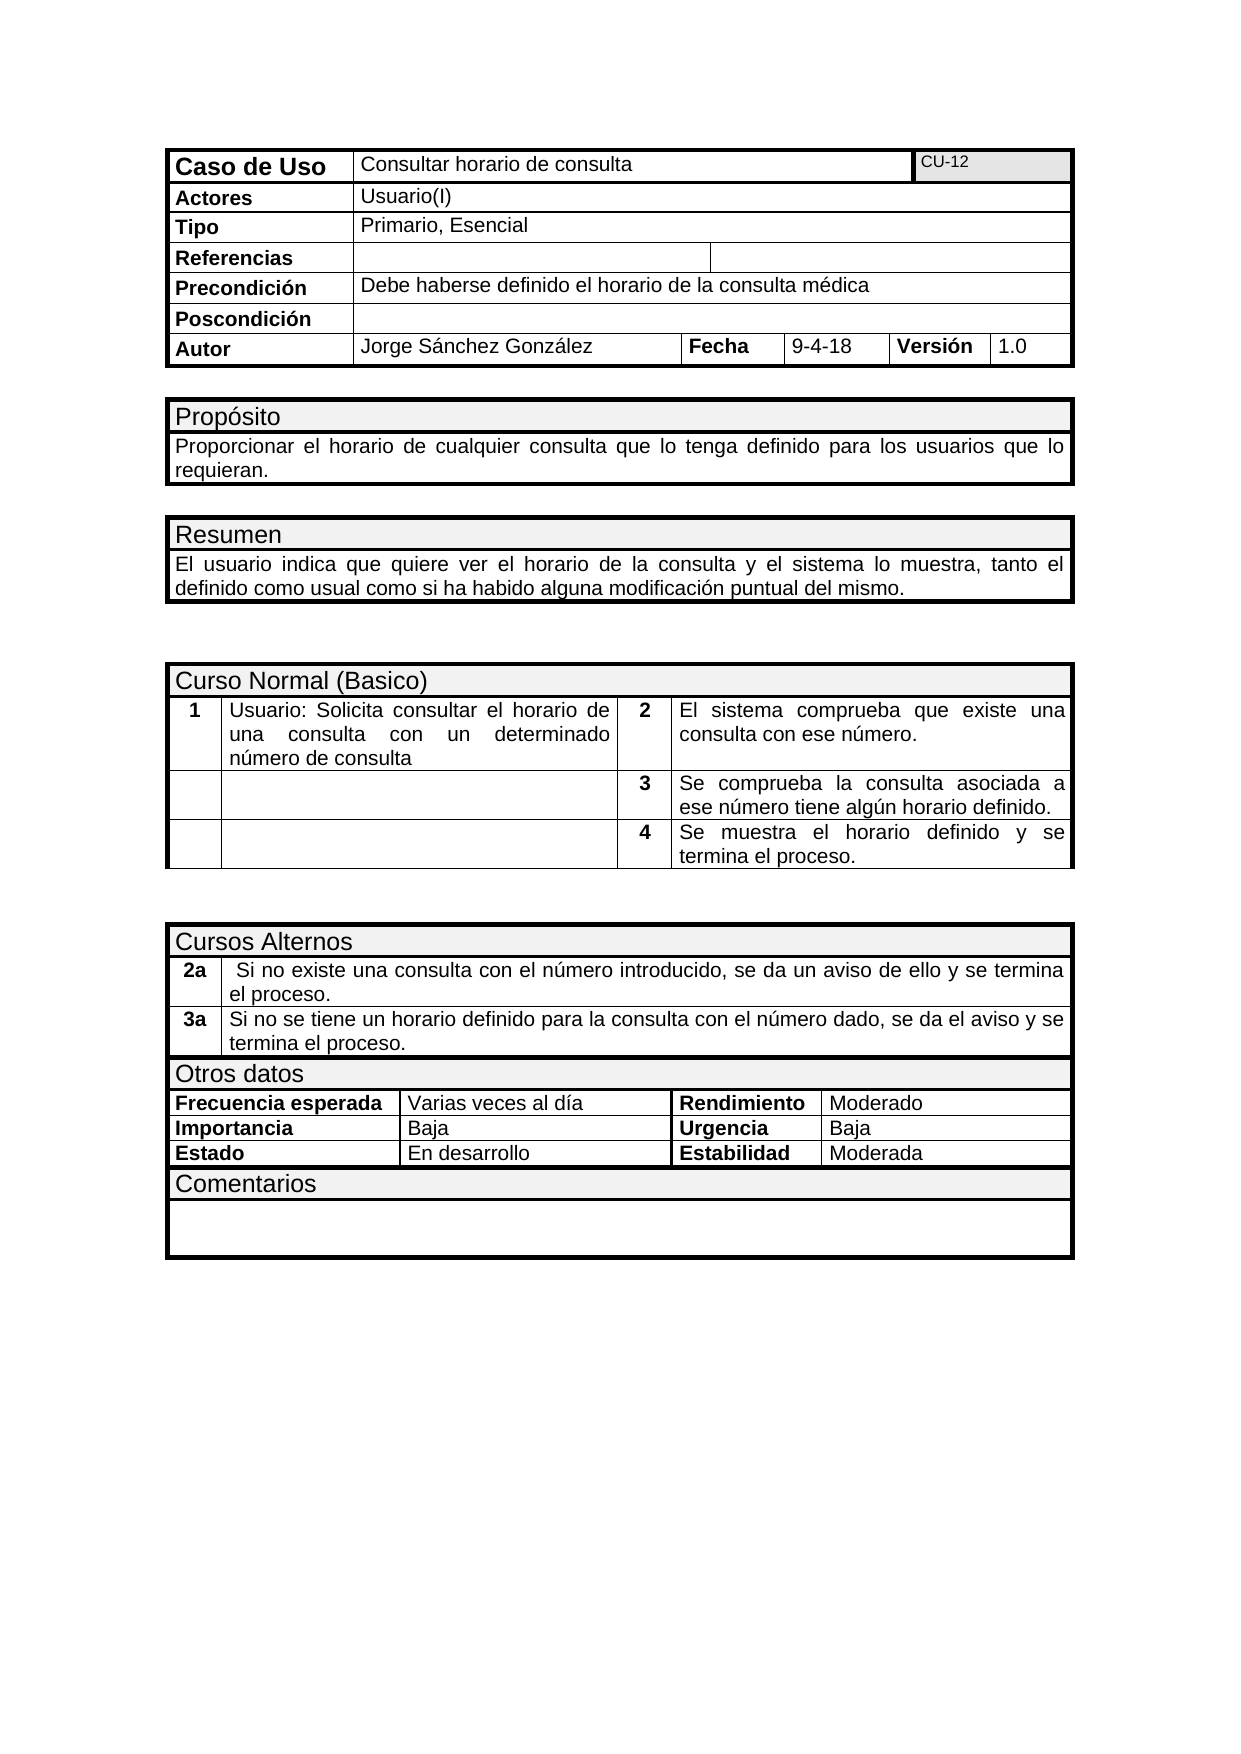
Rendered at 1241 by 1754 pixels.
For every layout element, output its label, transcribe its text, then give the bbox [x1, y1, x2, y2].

table_cell Estado [170, 1141, 399, 1165]
table_cell Varias veces al día [401, 1091, 670, 1115]
table_cell Estabilidad [673, 1141, 821, 1165]
table_cell En desarrollo [401, 1141, 670, 1165]
table_cell Usuario(I) [354, 184, 1070, 211]
table_cell [354, 243, 710, 272]
table_cell Baja [822, 1116, 1070, 1140]
table_cell [354, 304, 1070, 333]
table_cell Se muestra el horario definido y se termina el proceso. [672, 820, 1070, 868]
table_cell Si no existe una consulta con el número introducido, se da un aviso de ello y se termina el proceso. [222, 958, 1070, 1006]
table_cell Tipo [170, 213, 353, 242]
table_cell Moderado [822, 1091, 1070, 1115]
table_cell [170, 771, 221, 819]
table_header Caso de Uso [170, 152, 353, 181]
table_cell 3a [170, 1007, 221, 1055]
table_cell Rendimiento [673, 1091, 821, 1115]
table_cell Proporcionar el horario de cualquier consulta que lo tenga definido para los usuarios que lo requieran. [170, 434, 1070, 481]
table_cell [170, 1201, 1070, 1255]
table_cell 4 [618, 820, 671, 868]
table_cell El sistema comprueba que existe una consulta con ese número. [672, 698, 1070, 770]
table_cell Si no se tiene un horario definido para la consulta con el número dado, se da el aviso y se termina el proceso. [222, 1007, 1070, 1055]
table_cell 1.0 [991, 334, 1070, 363]
table_cell Comentarios [170, 1170, 1070, 1198]
table_cell Importancia [170, 1116, 399, 1140]
table_cell Fecha [682, 334, 784, 363]
table_cell Baja [401, 1116, 670, 1140]
table_header Cursos Alternos [170, 927, 1070, 955]
table_cell Referencias [170, 243, 353, 272]
table_cell Poscondición [170, 304, 353, 333]
table_cell El usuario indica que quiere ver el horario de la consulta y el sistema lo muestra, tanto el definido como usual como si ha habido alguna modificación puntual del mismo. [170, 551, 1070, 599]
table_cell 9-4-18 [785, 334, 889, 363]
table_header CU-12 [916, 152, 1070, 181]
table_cell Urgencia [673, 1116, 821, 1140]
table_cell Autor [170, 334, 353, 363]
table_cell 3 [618, 771, 671, 819]
table_cell [222, 771, 617, 819]
table_cell Otros datos [170, 1060, 1070, 1088]
table_cell Debe haberse definido el horario de la consulta médica [354, 273, 1070, 303]
table_cell Precondición [170, 273, 353, 303]
table_cell Jorge Sánchez González [354, 334, 681, 363]
table_cell [222, 820, 617, 868]
table_header Propósito [170, 402, 1070, 430]
table_cell 2 [618, 698, 671, 770]
table_cell Primario, Esencial [354, 213, 1070, 242]
table_cell Versión [890, 334, 990, 363]
table_cell Moderada [822, 1141, 1070, 1165]
table_header Consultar horario de consulta [354, 152, 911, 181]
table_header Resumen [170, 520, 1070, 548]
table_cell Frecuencia esperada [170, 1091, 399, 1115]
table_cell 1 [170, 698, 221, 770]
table_cell Actores [170, 184, 353, 211]
table_cell 2a [170, 958, 221, 1006]
table_cell [711, 243, 1070, 272]
table_header Curso Normal (Basico) [170, 666, 1070, 695]
table_cell Usuario: Solicita consultar el horario de una consulta con un determinado número de consulta [222, 698, 617, 770]
table_cell Se comprueba la consulta asociada a ese número tiene algún horario definido. [672, 771, 1070, 819]
table_cell [170, 820, 221, 868]
